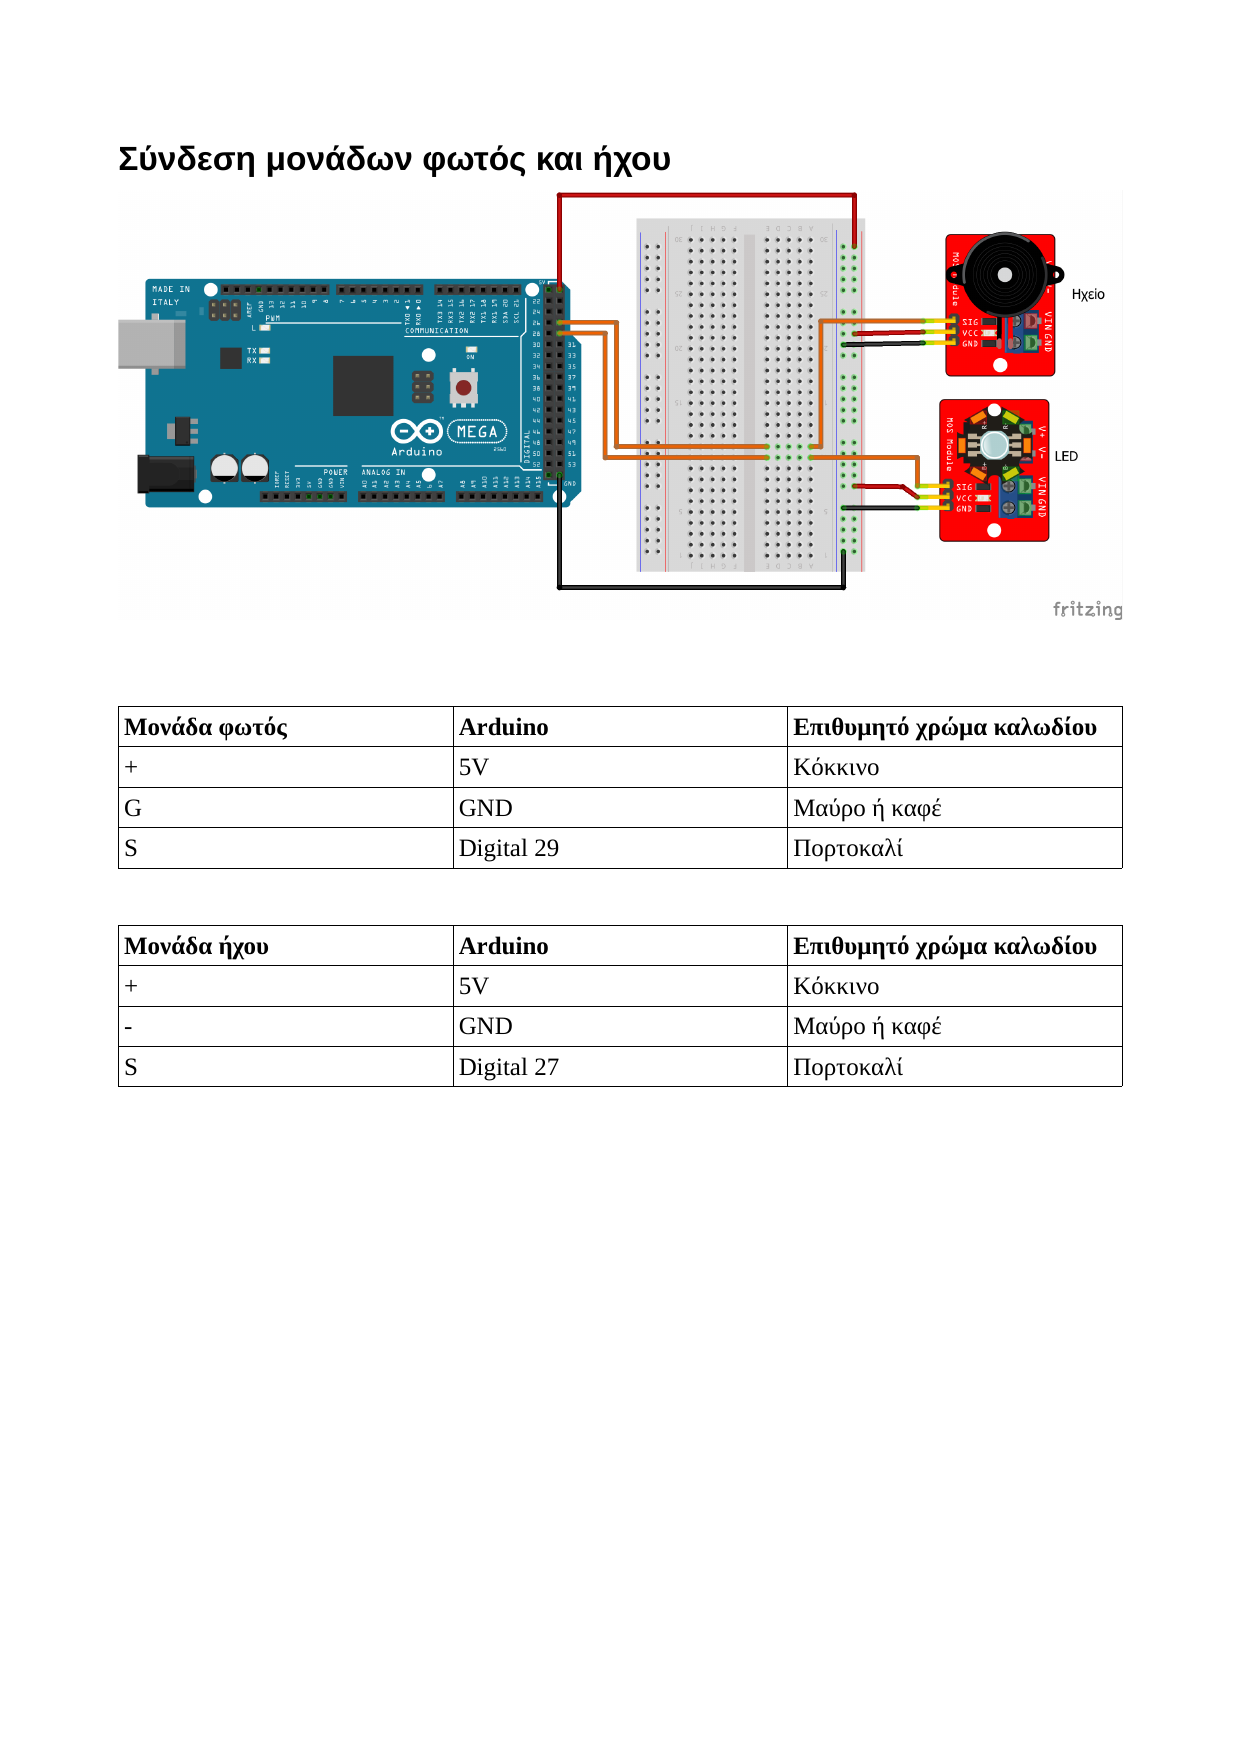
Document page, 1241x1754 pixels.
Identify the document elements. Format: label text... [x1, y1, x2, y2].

table_cell S [119, 828, 453, 867]
table_cell Πορτοκαλί [788, 1047, 1122, 1086]
picture [118, 190, 1123, 620]
table_cell Digital 29 [454, 828, 787, 867]
table_cell Digital 27 [454, 1047, 787, 1086]
table_cell G [119, 788, 453, 827]
table_cell Πορτοκαλί [788, 828, 1122, 867]
table_header Επιθυμητό χρώμα καλωδίου [788, 926, 1122, 965]
table_cell GND [454, 788, 787, 827]
subtitle Σύνδεση μονάδων φωτός και ήχου [118, 139, 1122, 178]
table_cell + [119, 966, 453, 1006]
table_cell 5V [454, 747, 787, 787]
table_cell Κόκκινο [788, 747, 1122, 787]
table_header Arduino [454, 707, 787, 746]
table_header Μονάδα ήχου [119, 926, 453, 965]
table_cell GND [454, 1007, 787, 1046]
table_cell + [119, 747, 453, 787]
table_cell Μαύρο ή καφέ [788, 788, 1122, 827]
table_cell - [119, 1007, 453, 1046]
table_cell Κόκκινο [788, 966, 1122, 1006]
table_header Arduino [454, 926, 787, 965]
table_header Μονάδα φωτός [119, 707, 453, 746]
table_cell S [119, 1047, 453, 1086]
table_cell Μαύρο ή καφέ [788, 1007, 1122, 1046]
table_header Επιθυμητό χρώμα καλωδίου [788, 707, 1122, 746]
table_cell 5V [454, 966, 787, 1006]
